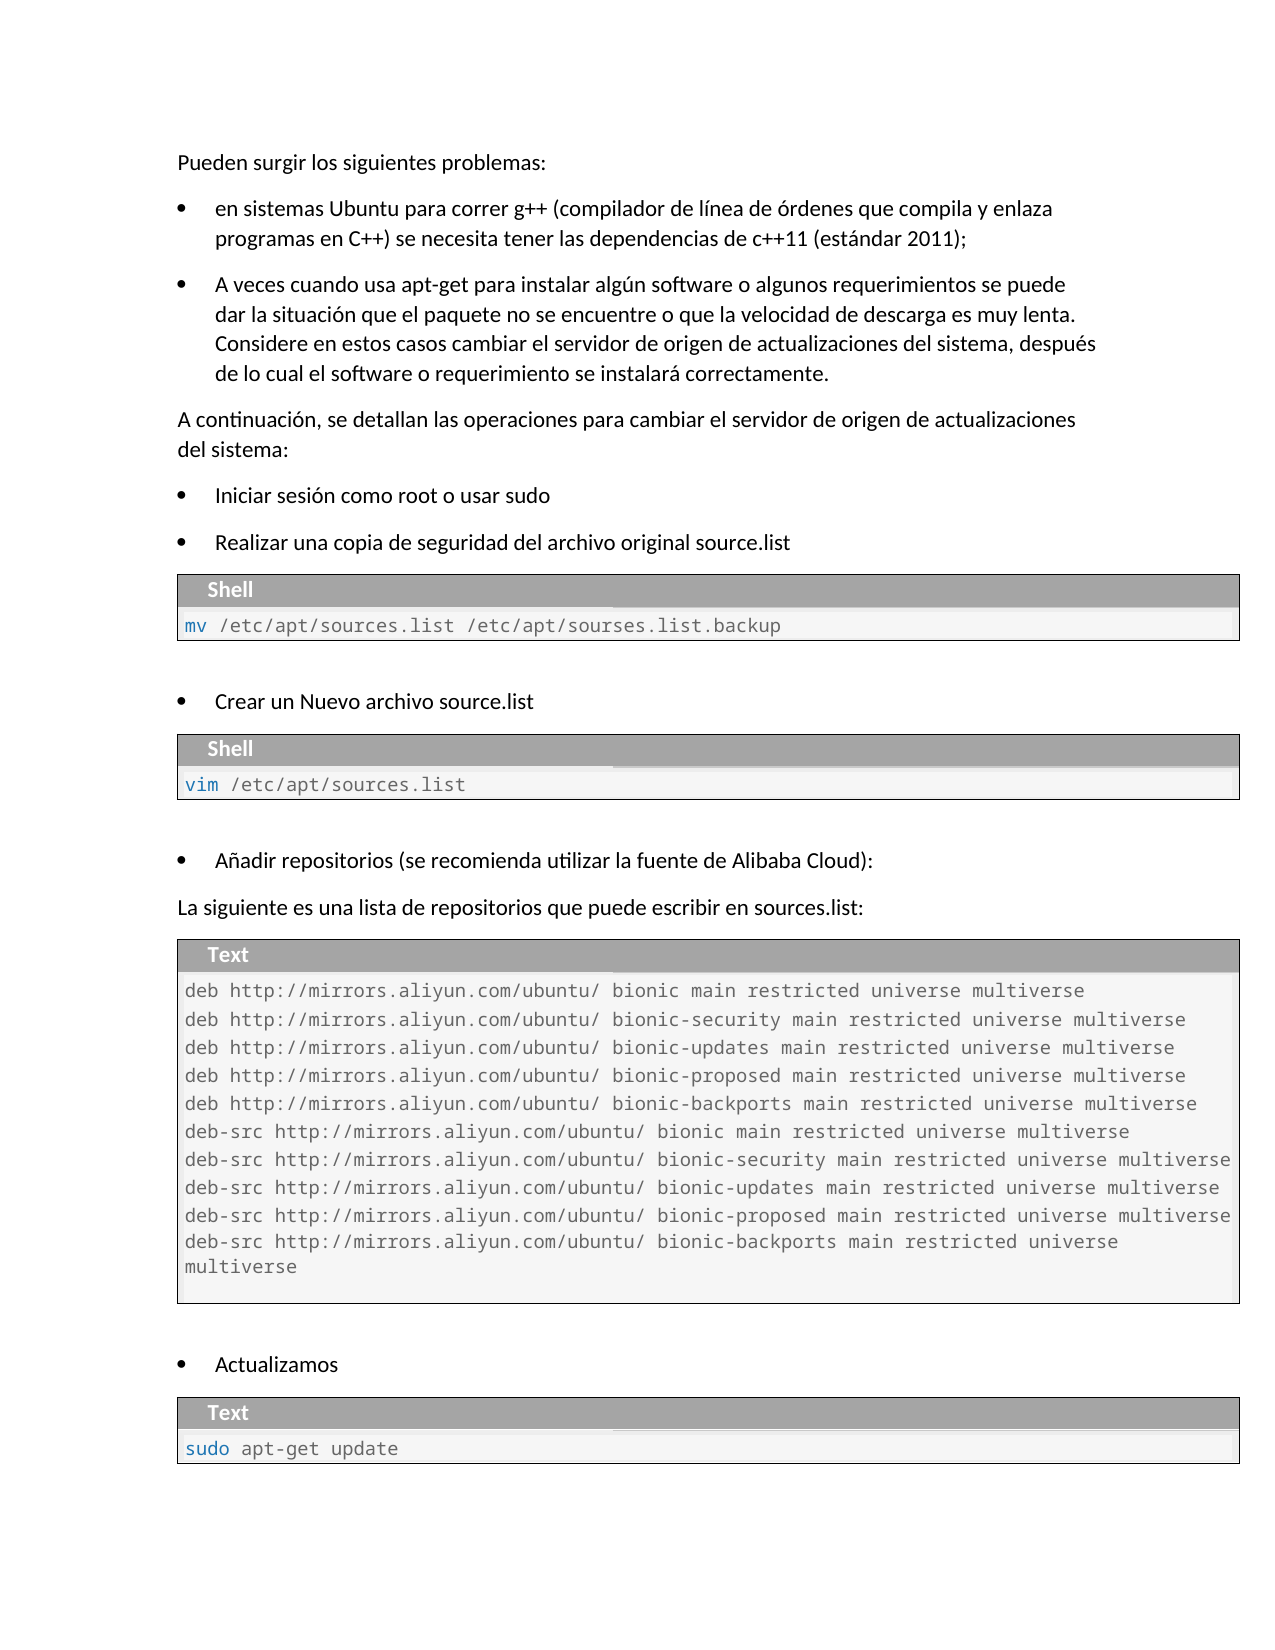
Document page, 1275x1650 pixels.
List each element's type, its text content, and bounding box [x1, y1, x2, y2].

list Añadir repositorios (se recomienda utilizar la fuente de Alibaba Cloud): [177, 847, 1098, 874]
table_header Shell [178, 575, 613, 607]
table_header [613, 735, 1239, 766]
table_header [613, 575, 1239, 607]
list Actualizamos [177, 1350, 1098, 1378]
table_header Shell [178, 735, 613, 766]
text A continuación, se detallan las operaciones para cambiar el servidor de origen de actualizaciones del sistema: [177, 405, 1098, 463]
table_header Text [178, 940, 613, 972]
table_cell sudo apt-get update [178, 1431, 1239, 1462]
text Pueden surgir los siguientes problemas: [177, 148, 1098, 176]
table_cell vim /etc/apt/sources.list [178, 768, 1239, 799]
table_cell deb http://mirrors.aliyun.com/ubuntu/ bionic main restricted universe multiverse deb http://mirrors.aliyun.com/ubuntu/ bionic-security main restricted universe multiverse deb http://mirrors.aliyun.com/ubuntu/ bionic-updates main restricted universe multiverse deb http://mirrors.aliyun.com/ubuntu/ bionic-proposed main restricted universe multiverse deb http://mirrors.aliyun.com/ubuntu/ bionic-backports main restricted universe multiverse deb-src http://mirrors.aliyun.com/ubuntu/ bionic main restricted universe multiverse deb-src http://mirrors.aliyun.com/ubuntu/ bionic-security main restricted universe multiverse deb-src http://mirrors.aliyun.com/ubuntu/ bionic-updates main restricted universe multiverse deb-src http://mirrors.aliyun.com/ubuntu/ bionic-proposed main restricted universe multiverse deb-src http://mirrors.aliyun.com/ubuntu/ bionic-backports main restricted universe multiverse [613, 973, 1239, 1303]
text La siguiente es una lista de repositorios que puede escribir en sources.list: [177, 893, 1098, 921]
table_cell mv /etc/apt/sources.list /etc/apt/sourses.list.backup [178, 608, 1239, 640]
list Iniciar sesión como root o usar sudo [177, 481, 1098, 509]
table_header [613, 940, 1239, 972]
list Crear un Nuevo archivo source.list [177, 687, 1098, 715]
table_header [613, 1398, 1239, 1429]
table_header Text [178, 1398, 613, 1429]
list A veces cuando usa apt-get para instalar algún software o algunos requerimientos se puede dar la situación que el paquete no se encuentre o que la velocidad de descarga es muy lenta. Considere en estos casos cambiar el servidor de origen de actualizaciones del sistema, después de lo cual el software o requerimiento se instalará correctamente. [177, 270, 1098, 387]
list Realizar una copia de seguridad del archivo original source.list [177, 528, 1098, 556]
list en sistemas Ubuntu para correr g++ (compilador de línea de órdenes que compila y enlaza programas en C++) se necesita tener las dependencias de c++11 (estándar 2011); [177, 194, 1098, 252]
